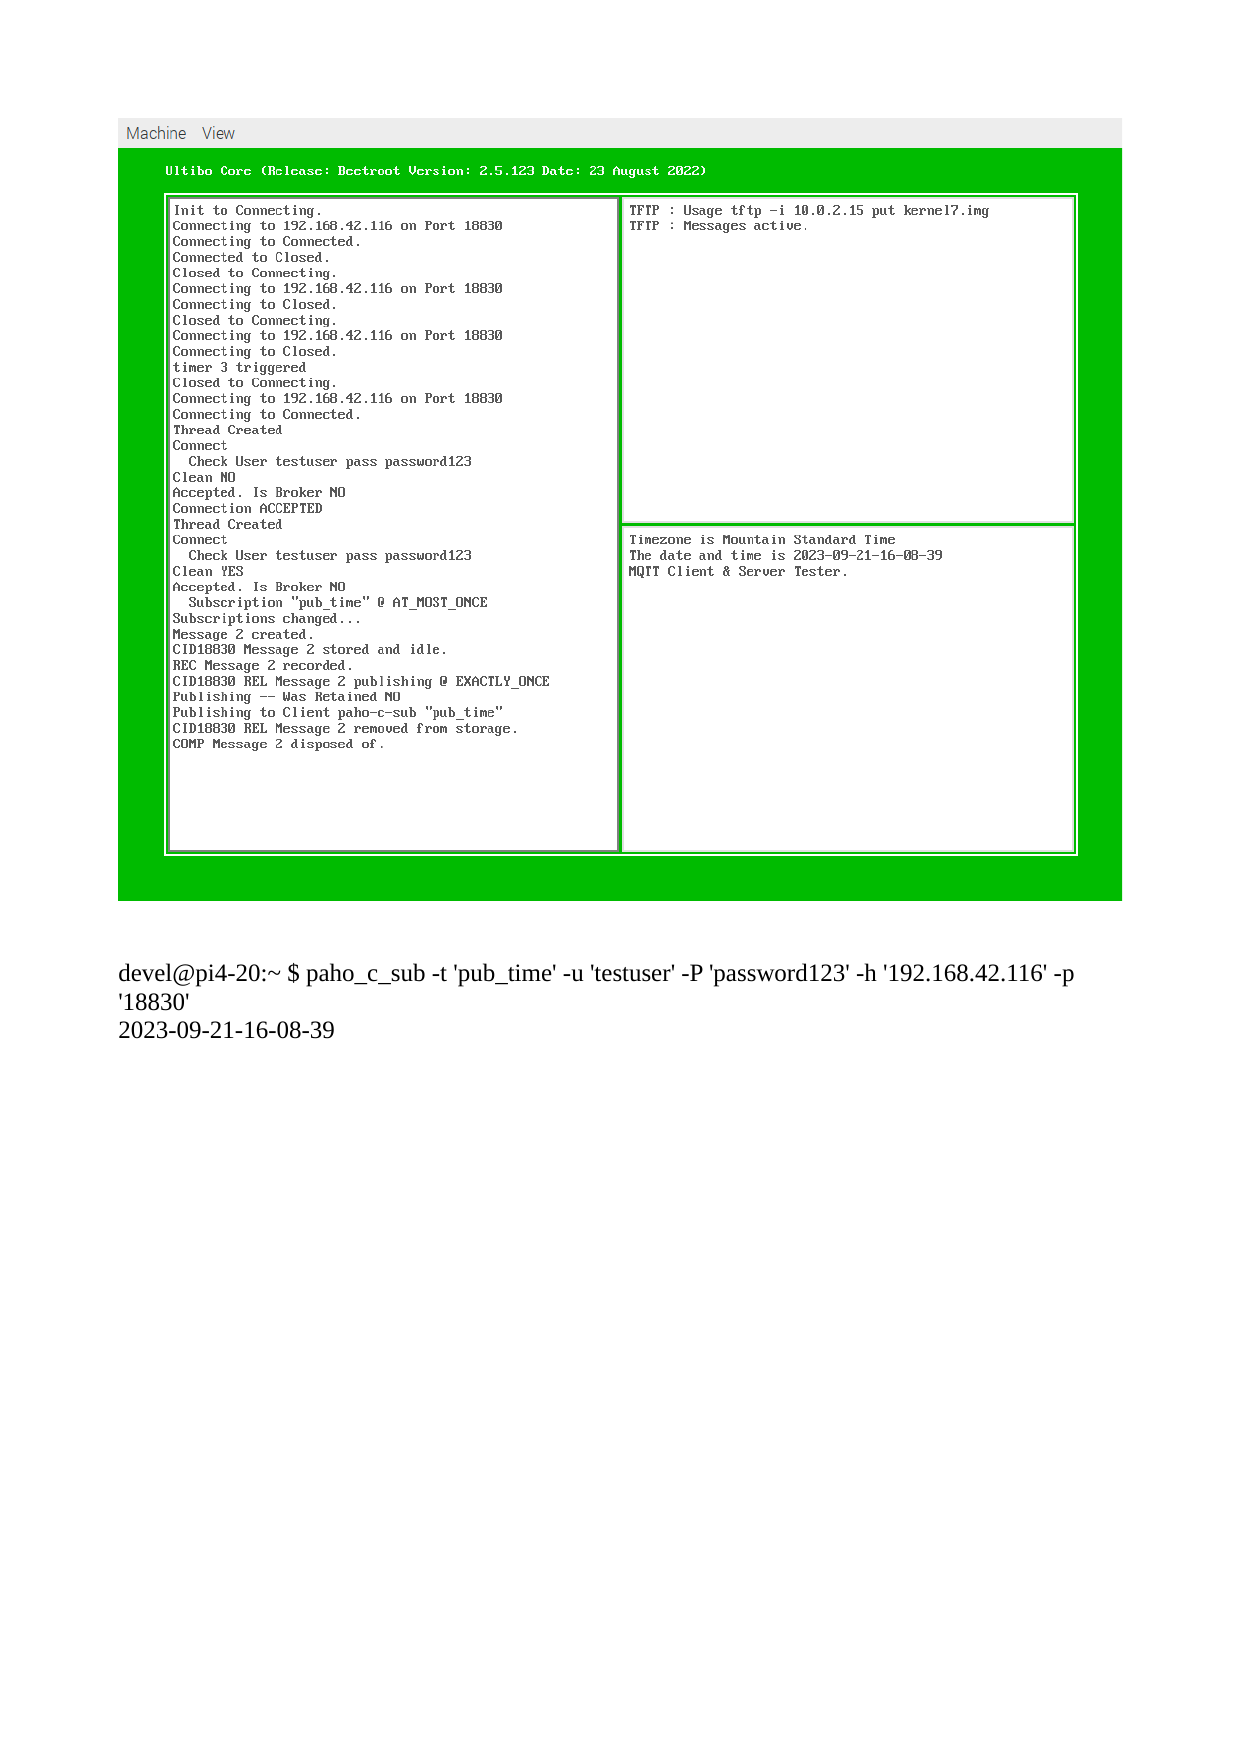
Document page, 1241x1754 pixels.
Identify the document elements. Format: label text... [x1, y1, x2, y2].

text 2023-09-21-16-08-39 [118, 1015, 1122, 1044]
picture [118, 118, 1123, 901]
text devel@pi4-20:~ $ paho_c_sub -t 'pub_time' -u 'testuser' -P 'password123' -h '192.168.42.116' -p '18830' [118, 958, 1122, 1015]
